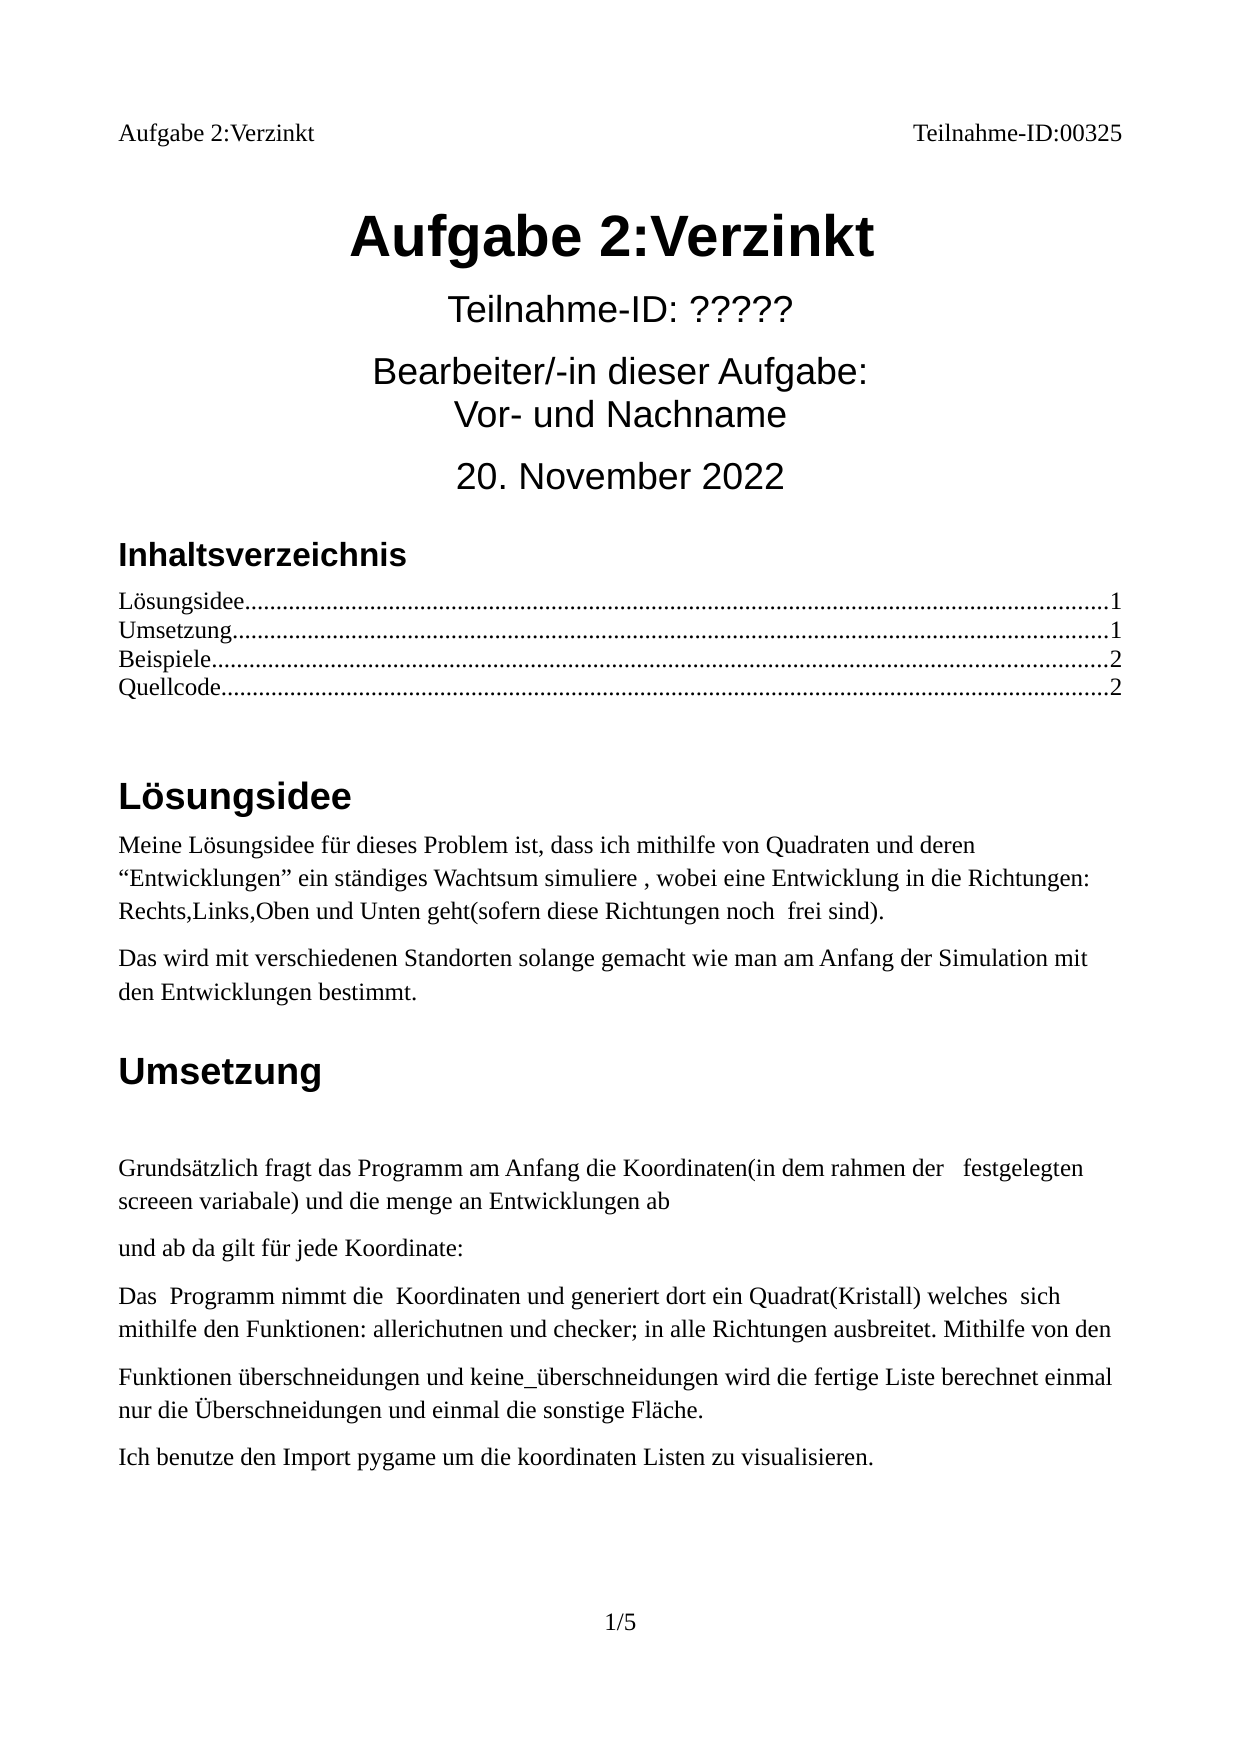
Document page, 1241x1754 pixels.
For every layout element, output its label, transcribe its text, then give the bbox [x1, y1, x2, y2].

text Lösungsidee 1 [118, 586, 1122, 615]
subtitle Umsetzung [118, 1049, 1122, 1093]
text Umsetzung 1 [118, 615, 1122, 644]
subtitle Lösungsidee [118, 774, 1122, 817]
text Das Programm nimmt die Koordinaten und generiert dort ein Quadrat(Kristall) welches sich mithilfe den Funktionen: allerichutnen und checker; in alle Richtungen ausbreitet. Mithilfe von den [118, 1281, 1122, 1343]
subtitle 20. November 2022 [118, 454, 1122, 498]
text Das wird mit verschiedenen Standorten solange gemacht wie man am Anfang der Simulation mit den Entwicklungen bestimmt. [118, 943, 1122, 1005]
subtitle Bearbeiter/-in dieser Aufgabe: Vor- und Nachname [118, 349, 1122, 436]
text Quellcode 2 [118, 672, 1122, 701]
text und ab da gilt für jede Koordinate: [118, 1233, 1122, 1262]
title Aufgabe 2:Verzinkt [118, 202, 1122, 269]
text Grundsätzlich fragt das Programm am Anfang die Koordinaten(in dem rahmen der festgelegten screeen variabale) und die menge an Entwicklungen ab [118, 1153, 1122, 1215]
subtitle Inhaltsverzeichnis [118, 535, 1122, 574]
subtitle Teilnahme-ID: ????? [118, 288, 1122, 331]
text Meine Lösungsidee für dieses Problem ist, dass ich mithilfe von Quadraten und deren “Entwicklungen” ein ständiges Wachtsum simuliere , wobei eine Entwicklung in die Richtungen: Rechts,Links,Oben und Unten geht(sofern diese Richtungen noch frei sind). [118, 830, 1122, 925]
text Funktionen überschneidungen und keine_überschneidungen wird die fertige Liste berechnet einmal nur die Überschneidungen und einmal die sonstige Fläche. [118, 1362, 1122, 1423]
text Beispiele 2 [118, 644, 1122, 672]
text Ich benutze den Import pygame um die koordinaten Listen zu visualisieren. [118, 1442, 1122, 1471]
